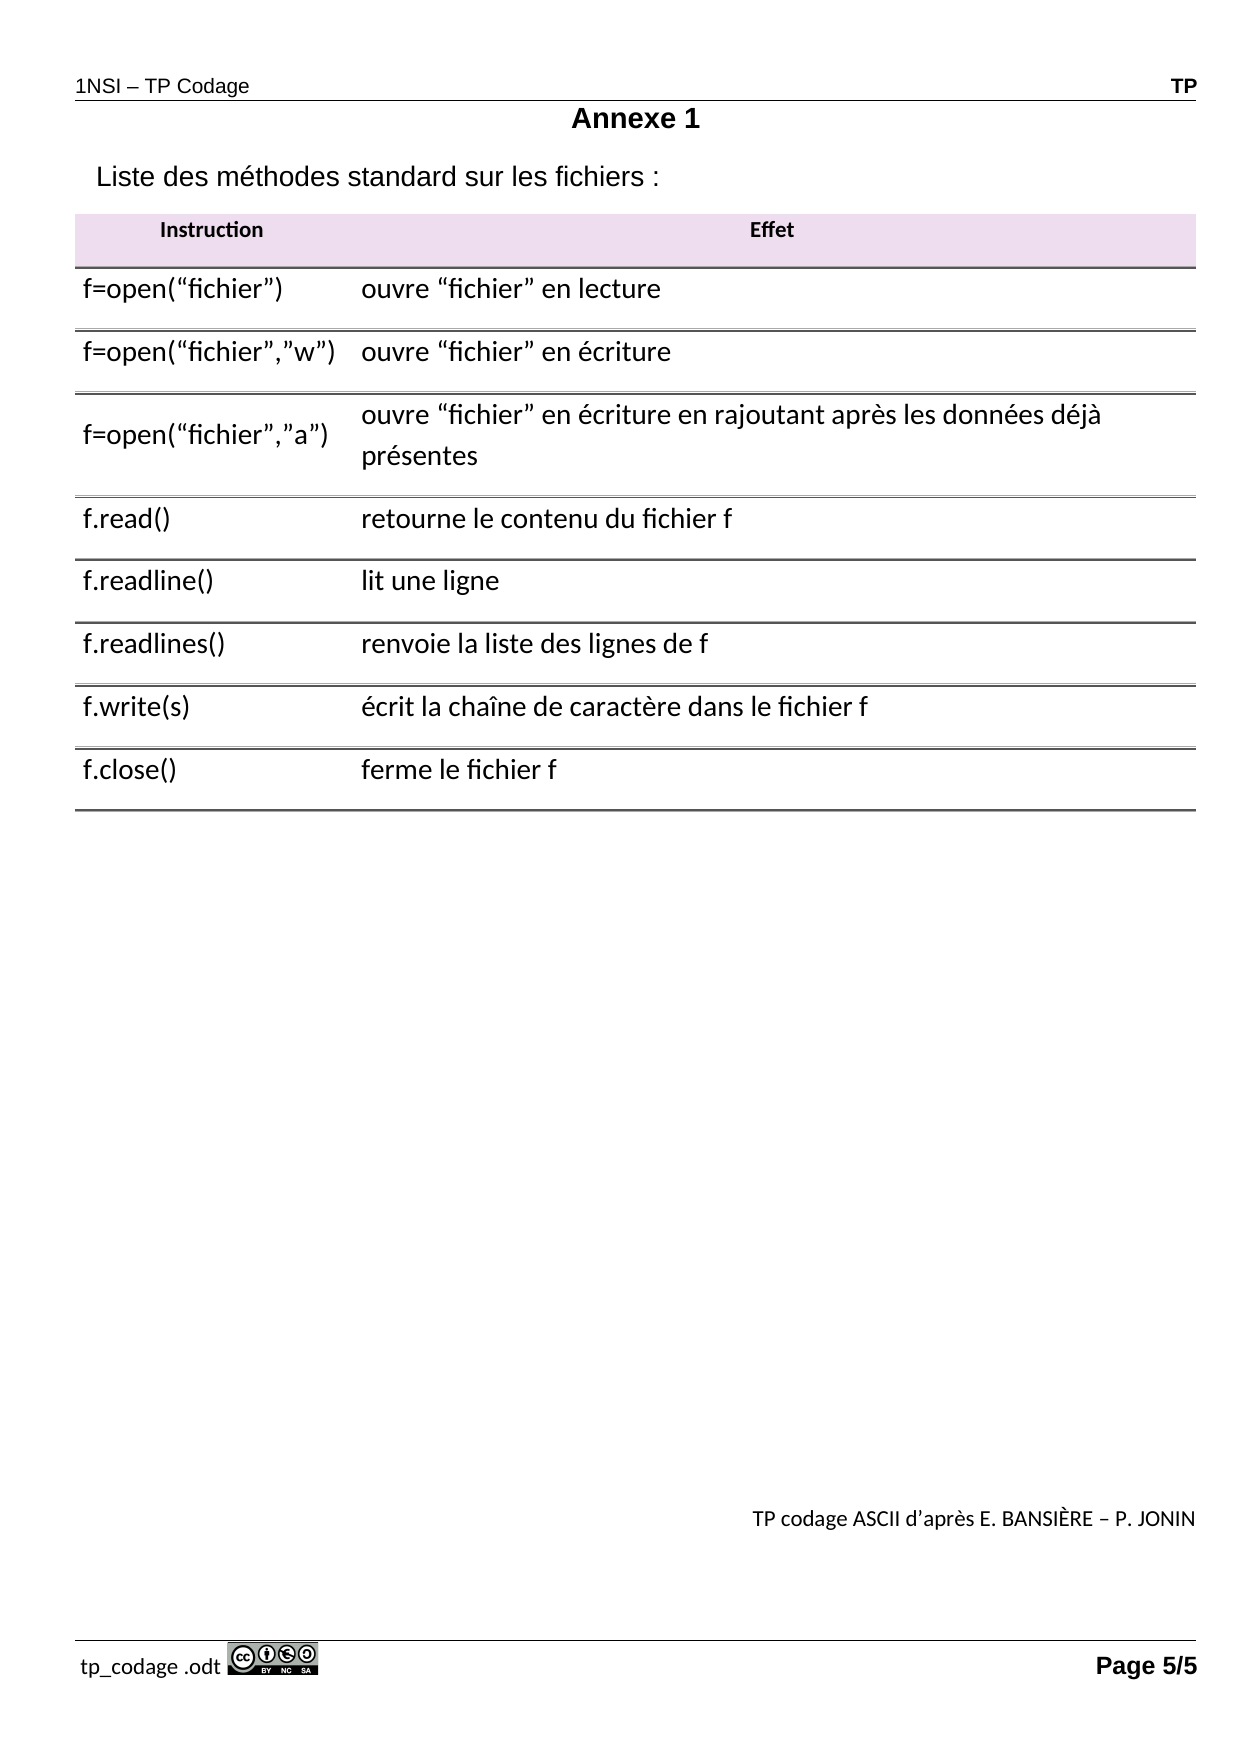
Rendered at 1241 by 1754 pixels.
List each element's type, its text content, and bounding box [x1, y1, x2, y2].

table_cell f.readlines() [75, 624, 353, 683]
table_header Effet [353, 214, 1196, 266]
text TP codage ASCII d’après E. BANSIÈRE – P. JONIN [150, 1504, 1196, 1532]
table_header Instruction [75, 214, 353, 266]
table_cell f.readline() [75, 561, 353, 621]
table_cell f=open(“fichier”,”w”) [75, 332, 353, 391]
table_cell retourne le contenu du fichier f [353, 498, 1196, 558]
table_cell écrit la chaîne de caractère dans le fichier f [353, 687, 1196, 746]
table_cell f.write(s) [75, 687, 353, 746]
picture [227, 1642, 319, 1675]
text Annexe 1 [75, 101, 1196, 134]
table_cell f=open(“fichier”,”a”) [75, 395, 353, 495]
table_cell ouvre “fichier” en écriture en rajoutant après les données déjà présentes [353, 395, 1196, 495]
table_cell f.read() [75, 498, 353, 558]
table_cell f=open(“fichier”) [75, 269, 353, 328]
table_cell ouvre “fichier” en écriture [353, 332, 1196, 391]
table_cell ouvre “fichier” en lecture [353, 269, 1196, 328]
table_cell f.close() [75, 750, 353, 809]
table_cell ferme le fichier f [353, 750, 1196, 809]
text Liste des méthodes standard sur les fichiers : [96, 160, 1175, 193]
table_cell renvoie la liste des lignes de f [353, 624, 1196, 683]
table_cell lit une ligne [353, 561, 1196, 621]
